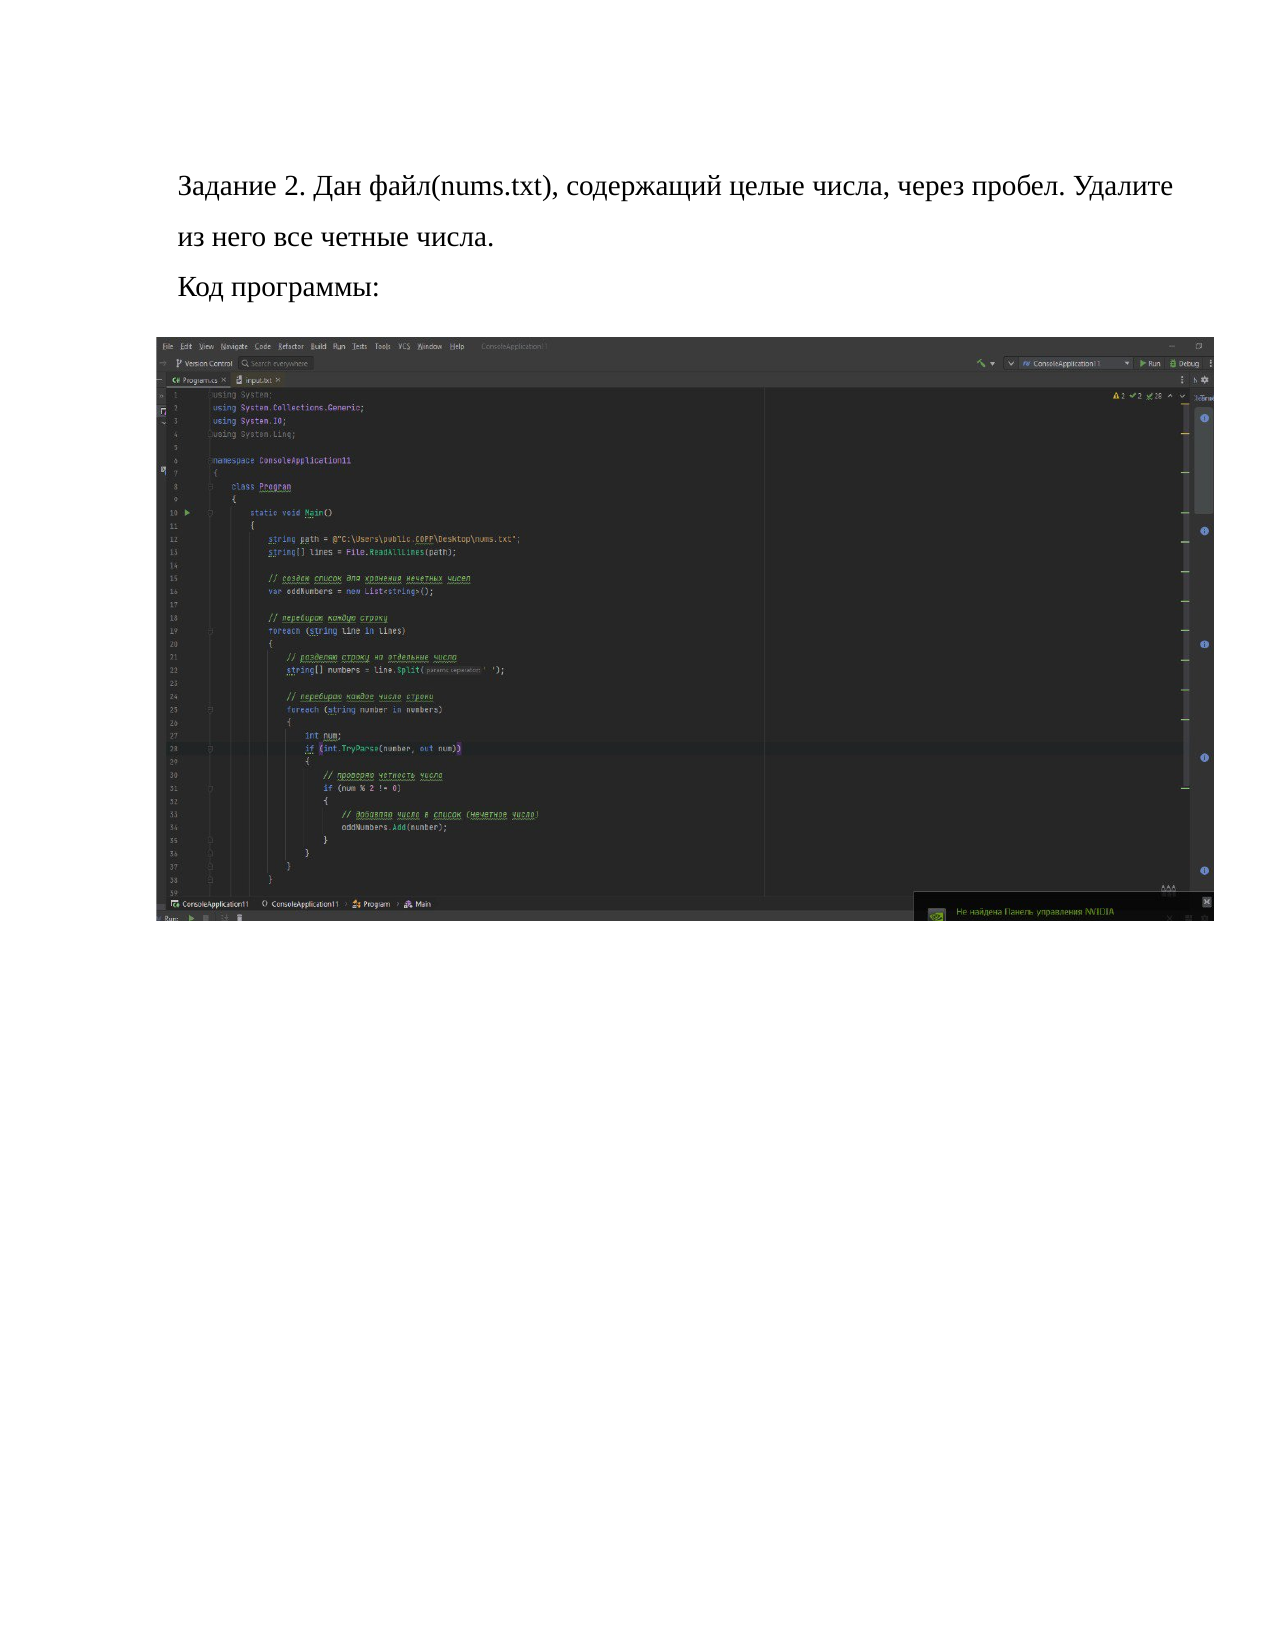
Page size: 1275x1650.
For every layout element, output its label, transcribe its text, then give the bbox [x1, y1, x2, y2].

text Код программы: [177, 269, 1186, 303]
text Задание 2. Дан файл(nums.txt), содержащий целые числа, через пробел. Удалите из него все четные числа. [177, 168, 1186, 252]
picture [156, 337, 1214, 921]
